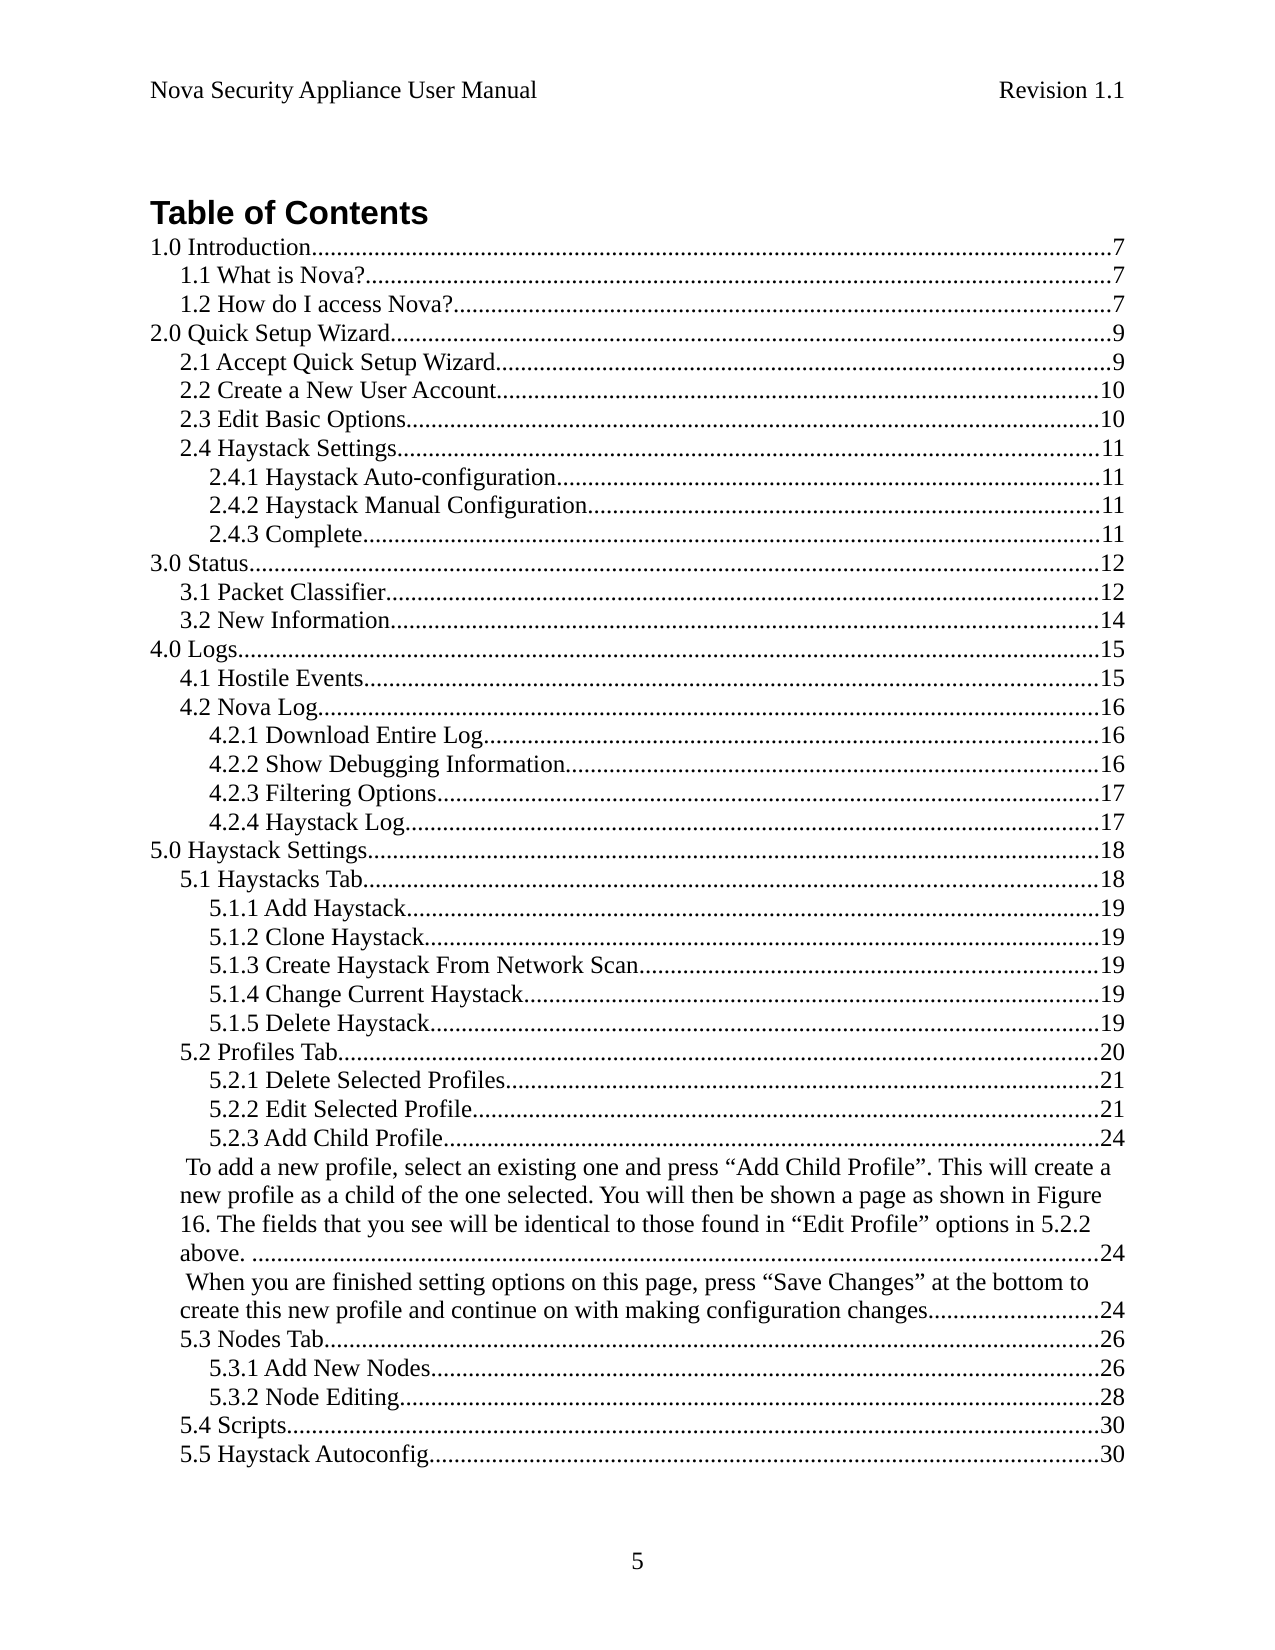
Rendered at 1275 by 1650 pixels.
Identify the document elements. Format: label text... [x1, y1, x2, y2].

text 5.3.1 Add New Nodes 26 [209, 1353, 1125, 1382]
text 2.1 Accept Quick Setup Wizard 9 [179, 347, 1125, 375]
text 3.0 Status 12 [150, 548, 1125, 577]
text 3.2 New Information 14 [179, 605, 1125, 634]
text 4.2.3 Filtering Options 17 [209, 778, 1125, 807]
text 1.0 Introduction 7 [150, 232, 1125, 260]
text 2.4.2 Haystack Manual Configuration 11 [209, 490, 1125, 519]
text 5.2 Profiles Tab 20 [179, 1037, 1125, 1065]
text When you are finished setting options on this page, press “Save Changes” at the bottom to create this new profile and continue on with making configuration changes. 24 [179, 1267, 1125, 1324]
text 4.2 Nova Log 16 [179, 692, 1125, 720]
text 3.1 Packet Classifier 12 [179, 577, 1125, 605]
text 5.1.5 Delete Haystack 19 [209, 1008, 1125, 1037]
text 2.4 Haystack Settings 11 [179, 433, 1125, 462]
text 5.2.2 Edit Selected Profile 21 [209, 1094, 1125, 1123]
text 4.2.2 Show Debugging Information 16 [209, 749, 1125, 778]
subtitle Table of Contents [150, 193, 1125, 232]
text 5.4 Scripts 30 [179, 1410, 1125, 1439]
text 5.1.2 Clone Haystack 19 [209, 922, 1125, 950]
text 4.2.4 Haystack Log 17 [209, 807, 1125, 835]
text 4.2.1 Download Entire Log 16 [209, 720, 1125, 749]
text 5.5 Haystack Autoconfig 30 [179, 1439, 1125, 1468]
text 5.3 Nodes Tab 26 [179, 1324, 1125, 1353]
text 4.0 Logs 15 [150, 634, 1125, 663]
text 5.1.4 Change Current Haystack 19 [209, 979, 1125, 1008]
text 5.2.3 Add Child Profile 24 [209, 1123, 1125, 1152]
text 5.3.2 Node Editing 28 [209, 1382, 1125, 1410]
text 5.1 Haystacks Tab 18 [179, 864, 1125, 893]
text 2.2 Create a New User Account 10 [179, 375, 1125, 404]
text 5.1.1 Add Haystack 19 [209, 893, 1125, 922]
text 2.0 Quick Setup Wizard 9 [150, 318, 1125, 347]
text 2.4.3 Complete 11 [209, 519, 1125, 548]
text 5.0 Haystack Settings 18 [150, 835, 1125, 864]
text 5.2.1 Delete Selected Profiles 21 [209, 1065, 1125, 1094]
text 5.1.3 Create Haystack From Network Scan 19 [209, 950, 1125, 979]
text 1.2 How do I access Nova? 7 [179, 289, 1125, 318]
text 4.1 Hostile Events 15 [179, 663, 1125, 692]
text 2.3 Edit Basic Options 10 [179, 404, 1125, 433]
text 2.4.1 Haystack Auto-configuration 11 [209, 462, 1125, 490]
text To add a new profile, select an existing one and press “Add Child Profile”. This will create a new profile as a child of the one selected. You will then be shown a page as shown in Figure 16. The fields that you see will be identical to those found in “Edit Profile” options in 5.2.2 above. 24 [179, 1152, 1125, 1267]
text 1.1 What is Nova? 7 [179, 260, 1125, 289]
